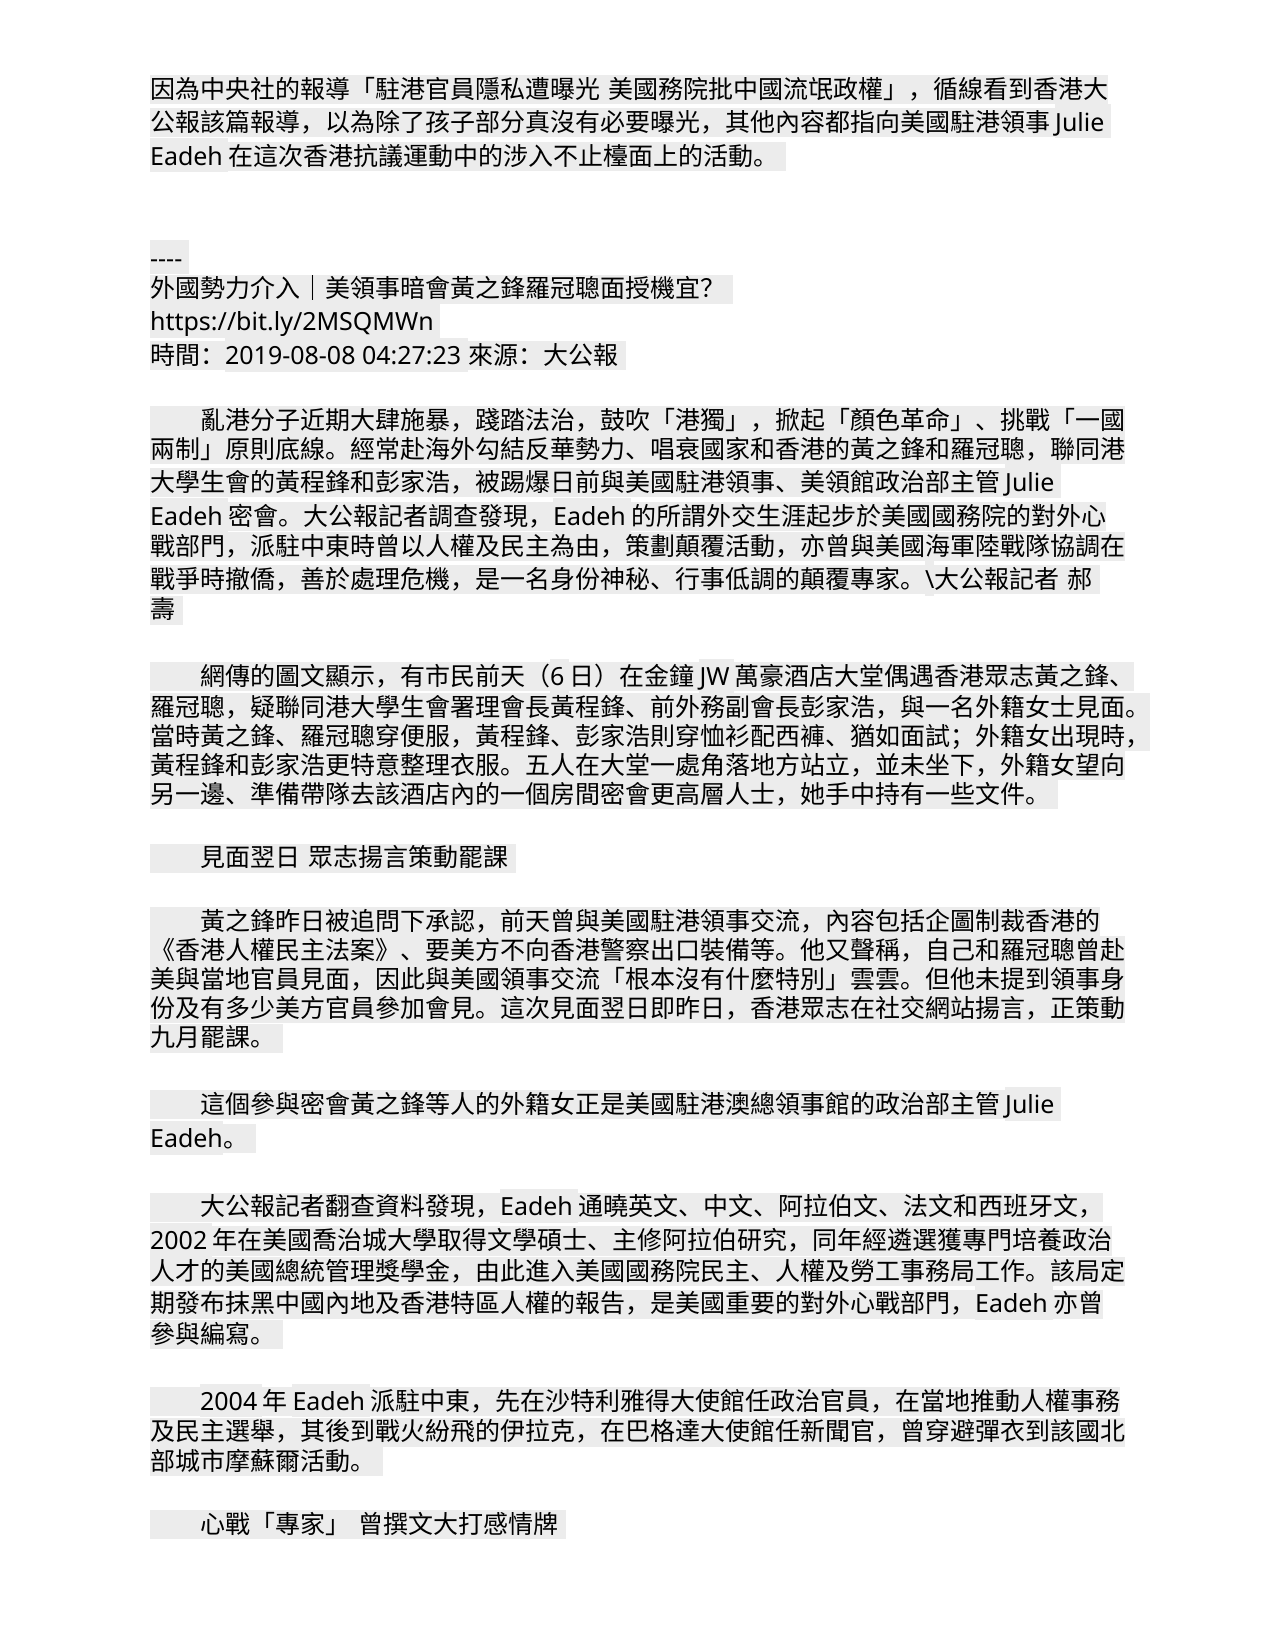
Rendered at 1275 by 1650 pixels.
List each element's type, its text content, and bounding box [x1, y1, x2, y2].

text 因為中央社的報導「駐港官員隱私遭曝光 美國務院批中國流氓政權」，循線看到香港大公報該篇報導，以為除了孩子部分真沒有必要曝光，其他內容都指向美國駐港領事Julie Eadeh在這次香港抗議運動中的涉入不止檯面上的活動。 ---- 外國勢力介入｜美領事暗會黃之鋒羅冠聰面授機宜？ https://bit.ly/2MSQMWn 時間：2019-08-08 04:27:23 來源：大公報 亂港分子近期大肆施暴，踐踏法治，鼓吹「港獨」，掀起「顏色革命」、挑戰「一國兩制」原則底線。經常赴海外勾結反華勢力、唱衰國家和香港的黃之鋒和羅冠聰，聯同港大學生會的黃程鋒和彭家浩，被踢爆日前與美國駐港領事、美領館政治部主管Julie Eadeh密會。大公報記者調查發現，Eadeh的所謂外交生涯起步於美國國務院的對外心戰部門，派駐中東時曾以人權及民主為由，策劃顛覆活動，亦曾與美國海軍陸戰隊協調在戰爭時撤僑，善於處理危機，是一名身份神秘、行事低調的顛覆專家。\大公報記者 郝 壽 網傳的圖文顯示，有市民前天（6日）在金鐘JW萬豪酒店大堂偶遇香港眾志黃之鋒、羅冠聰，疑聯同港大學生會署理會長黃程鋒、前外務副會長彭家浩，與一名外籍女士見面。當時黃之鋒、羅冠聰穿便服，黃程鋒、彭家浩則穿恤衫配西褲、猶如面試；外籍女出現時，黃程鋒和彭家浩更特意整理衣服。五人在大堂一處角落地方站立，並未坐下，外籍女望向另一邊、準備帶隊去該酒店內的一個房間密會更高層人士，她手中持有一些文件。 見面翌日 眾志揚言策動罷課 黃之鋒昨日被追問下承認，前天曾與美國駐港領事交流，內容包括企圖制裁香港的《香港人權民主法案》、要美方不向香港警察出口裝備等。他又聲稱，自己和羅冠聰曾赴美與當地官員見面，因此與美國領事交流「根本沒有什麼特別」雲雲。但他未提到領事身份及有多少美方官員參加會見。這次見面翌日即昨日，香港眾志在社交網站揚言，正策動九月罷課。 這個參與密會黃之鋒等人的外籍女正是美國駐港澳總領事館的政治部主管Julie Eadeh。 大公報記者翻查資料發現，Eadeh通曉英文、中文、阿拉伯文、法文和西班牙文，2002年在美國喬治城大學取得文學碩士、主修阿拉伯研究，同年經遴選獲專門培養政治人才的美國總統管理獎學金，由此進入美國國務院民主、人權及勞工事務局工作。該局定期發布抹黑中國內地及香港特區人權的報告，是美國重要的對外心戰部門，Eadeh亦曾參與編寫。 2004年Eadeh派駐中東，先在沙特利雅得大使館任政治官員，在當地推動人權事務及民主選舉，其後到戰火紛飛的伊拉克，在巴格達大使館任新聞官，曾穿避彈衣到該國北部城市摩蘇爾活動。 心戰「專家」 曾撰文大打感情牌 2006年黎巴嫩與以色列開戰，Eadeh派駐黎巴嫩貝魯特大使館僅一周，隨即與美國國防部合作，完成美國在二戰後最大規模的撤僑行動。 除戰地經驗外，Eadeh在所謂外交工作中很注重滲透當地社會。她曾撰文稱，「外交工作」要把「聯繫」變成「朋友」、「朋友」變成「夥伴」，以一起努力解決共同的挑戰、實現共同的目標。 截稿前，美國駐港澳總領事館未回應大公報查詢。 夫為華裔美國公民 現駐港任經貿領事 記者郝壽報道：大公報記者翻查資料發現，Eadeh的丈夫名為David Ng（吳仲明），疑為來自香港的華裔美國公民。夫妻二人均常年在美國外交系統工作，目前又皆派駐美國駐港澳總領事館。不過相比起過往外派工作時經常出席公開活動及合影留念，二人在香港工作兩年來極為低調，幾乎找不到公開活動資訊。 網頁快照顯示，Julie Eadeh和David Ng的名字，最早於2017年9月出現在政府禮賓處「領館及官方認可機構」名單中，估計夫妻二人當時調到香港，二人對外宣稱的職位均為領事。 2010年起，Eadeh曾派駐台北和上海、以學習中文；同一時間，熟練掌握中文的吳仲明亦在美國駐上海總領事館任經濟領事。與妻子從事政治工作不同，吳仲明的工作範疇主要是經貿，在港時負責聯絡商界，去年曾到訪商會討論中美貿易戰。 ---- 駐港官員隱私遭曝光 美國務院批中國流氓政權 https://www.cna.com.tw/news/firstnews/201908090013.aspx 最新更新：2019/08/09 09:50 （中央社記者江今葉華盛頓8日專電）美國駐港外交官日前被媒體披露與香港眾志成員會晤，她的個人資料也遭曝光。美國國務院今天批評中方，洩露美國外交人員個人隱私並非所謂嚴正交涉，這是流氓政權的做法。 中國外交部駐香港公署日前提出嚴正交涉，對美國駐港澳總領事館政治部主管伊迪（Julie Eadeh）被拍到與香港眾志成員黃之鋒等人會晤，表達強烈不滿，伊迪隱私也遭到香港媒體曝光。美國國務院發言人歐塔加斯（Morgan Ortagus）今天在記者會被問到此事時，多次以「流氓政權」指責中國行為。 歐塔加斯指出，洩露美國外交官個人訊息、照片與小孩名字並非所謂嚴正交涉，這是流氓政權才會做的事，不是一個負責任國家應有的行為，完全無法接受公布美國外交官個人訊息的做法。 對於伊迪與黃之鋒等人的會晤，歐塔加斯指出，這是美國外交人員每天在全球各地的工作，他們不僅會見政府官員，也會與反對派見面，範圍也不僅在香港或中國，美國駐外人員只是在從事他們的工作。 香港媒體報導伊迪6日會晤黃之鋒等人，中國外交部駐香港特別行政區特派員公署隨後發出消息表示：「針對媒體報導美國駐港總領館官員接觸香港『港獨』組織頭目事，公署有關負責人緊急約見美駐港總領館高級官員，提出嚴正交涉，表達強烈不滿和堅決反對，要求美方就此作出澄清。」 有媒體報導時，不僅披露伊迪會晤黃之鋒等人的消息，還詳列伊迪與丈夫的詳細背景，甚至公布她小孩姓名。（編輯：陳永昌）1080809 [150, 75, 1125, 1573]
